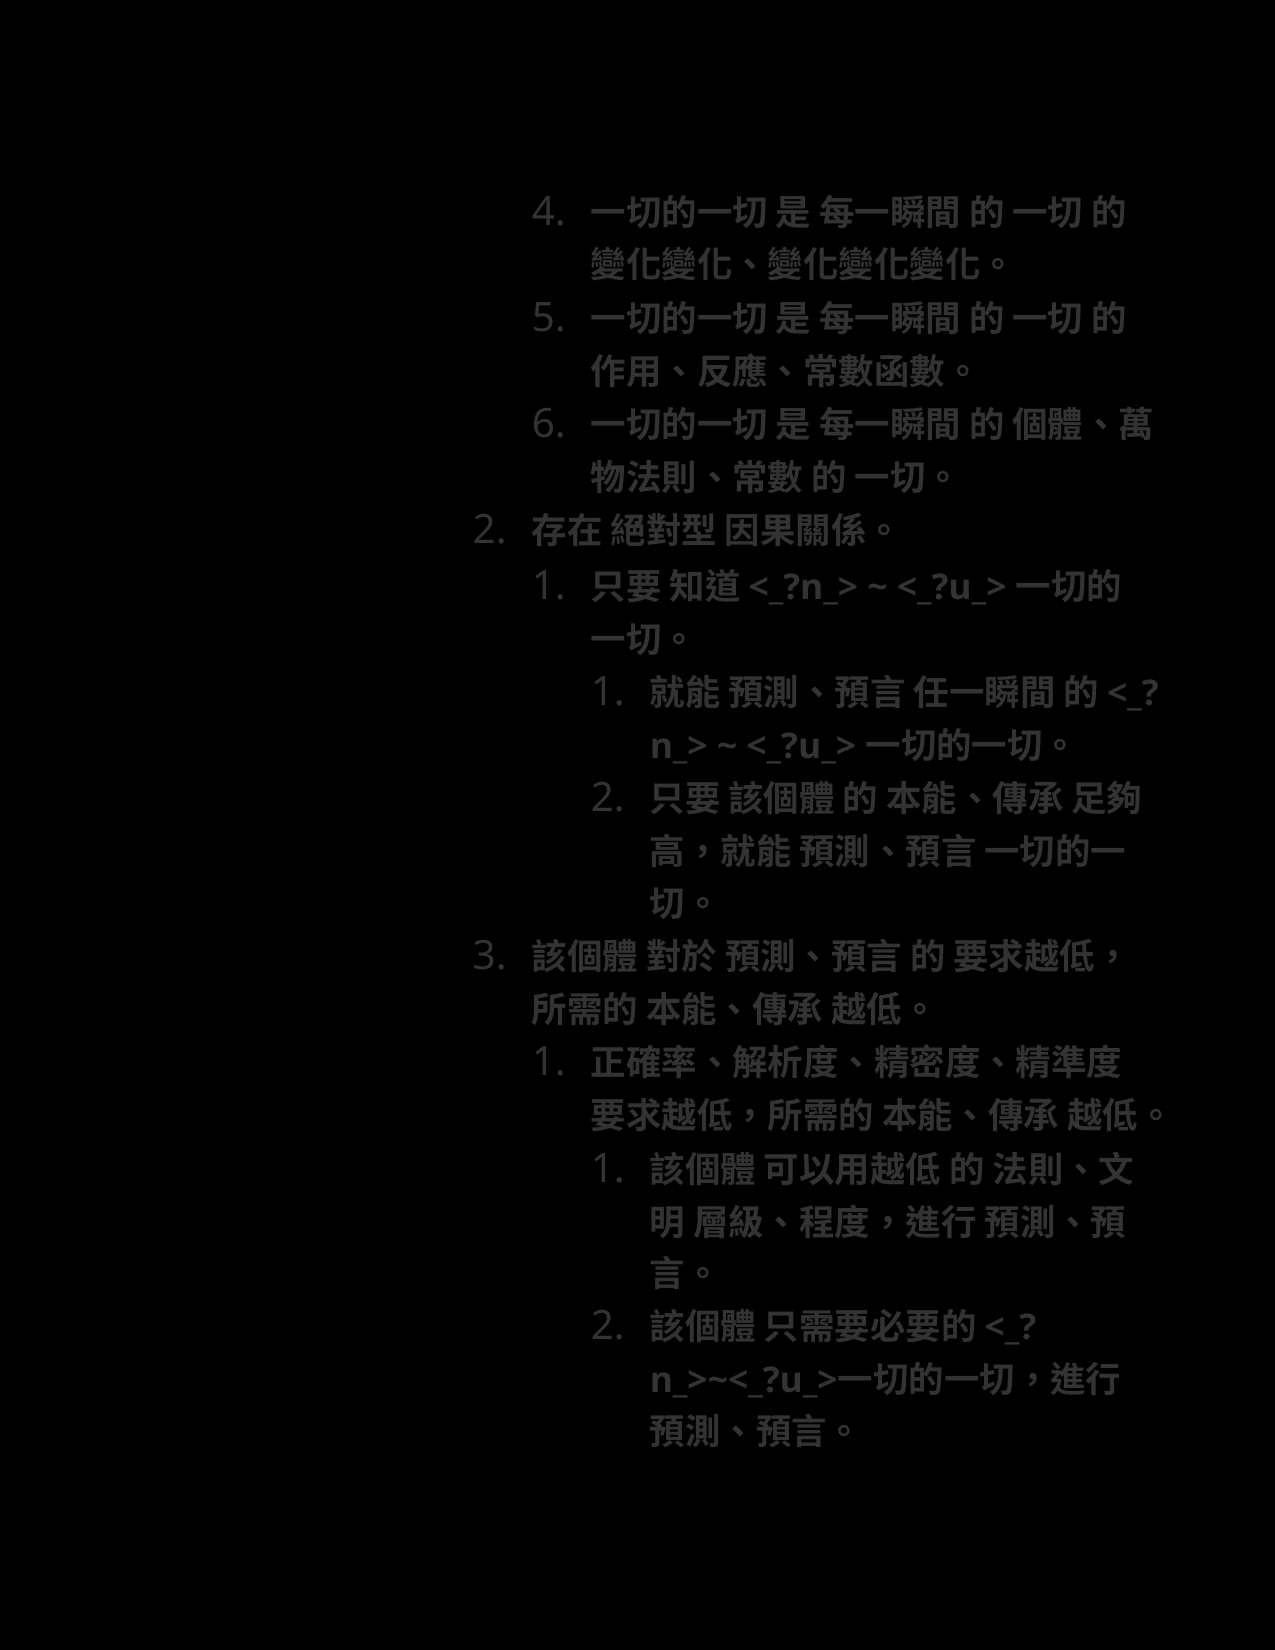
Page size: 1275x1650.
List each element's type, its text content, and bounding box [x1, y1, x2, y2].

list 正確率、解析度、精密度、精準度 要求越低，所需的 本能、傳承 越低。 [532, 1033, 1157, 1139]
list 該個體 可以用越低 的 法則、文明 層級、程度，進行 預測、預言。 [591, 1139, 1157, 1297]
list 一切的一切 是 每一瞬間 的 一切 的 作用、反應、常數函數。 [532, 288, 1157, 394]
list 只要 該個體 的 本能、傳承 足夠高，就能 預測、預言 一切的一切。 [591, 769, 1157, 926]
list 一切的一切 是 每一瞬間 的 個體、萬物法則、常數 的 一切。 [532, 394, 1157, 501]
list 該個體 只需要必要的 <_?n_>~<_?u_>一切的一切，進行 預測、預言。 [591, 1297, 1157, 1454]
list 該個體 對於 預測、預言 的 要求越低，所需的 本能、傳承 越低。 [472, 926, 1157, 1033]
list 只要 知道 <_?n_> ~ <_?u_> 一切的一切。 [532, 556, 1157, 662]
list 就能 預測、預言 任一瞬間 的 <_?n_> ~ <_?u_> 一切的一切。 [591, 662, 1157, 769]
list 一切的一切 是 每一瞬間 的 一切 的 變化變化、變化變化變化。 [532, 182, 1157, 288]
list 存在 絕對型 因果關係。 [472, 501, 1157, 556]
